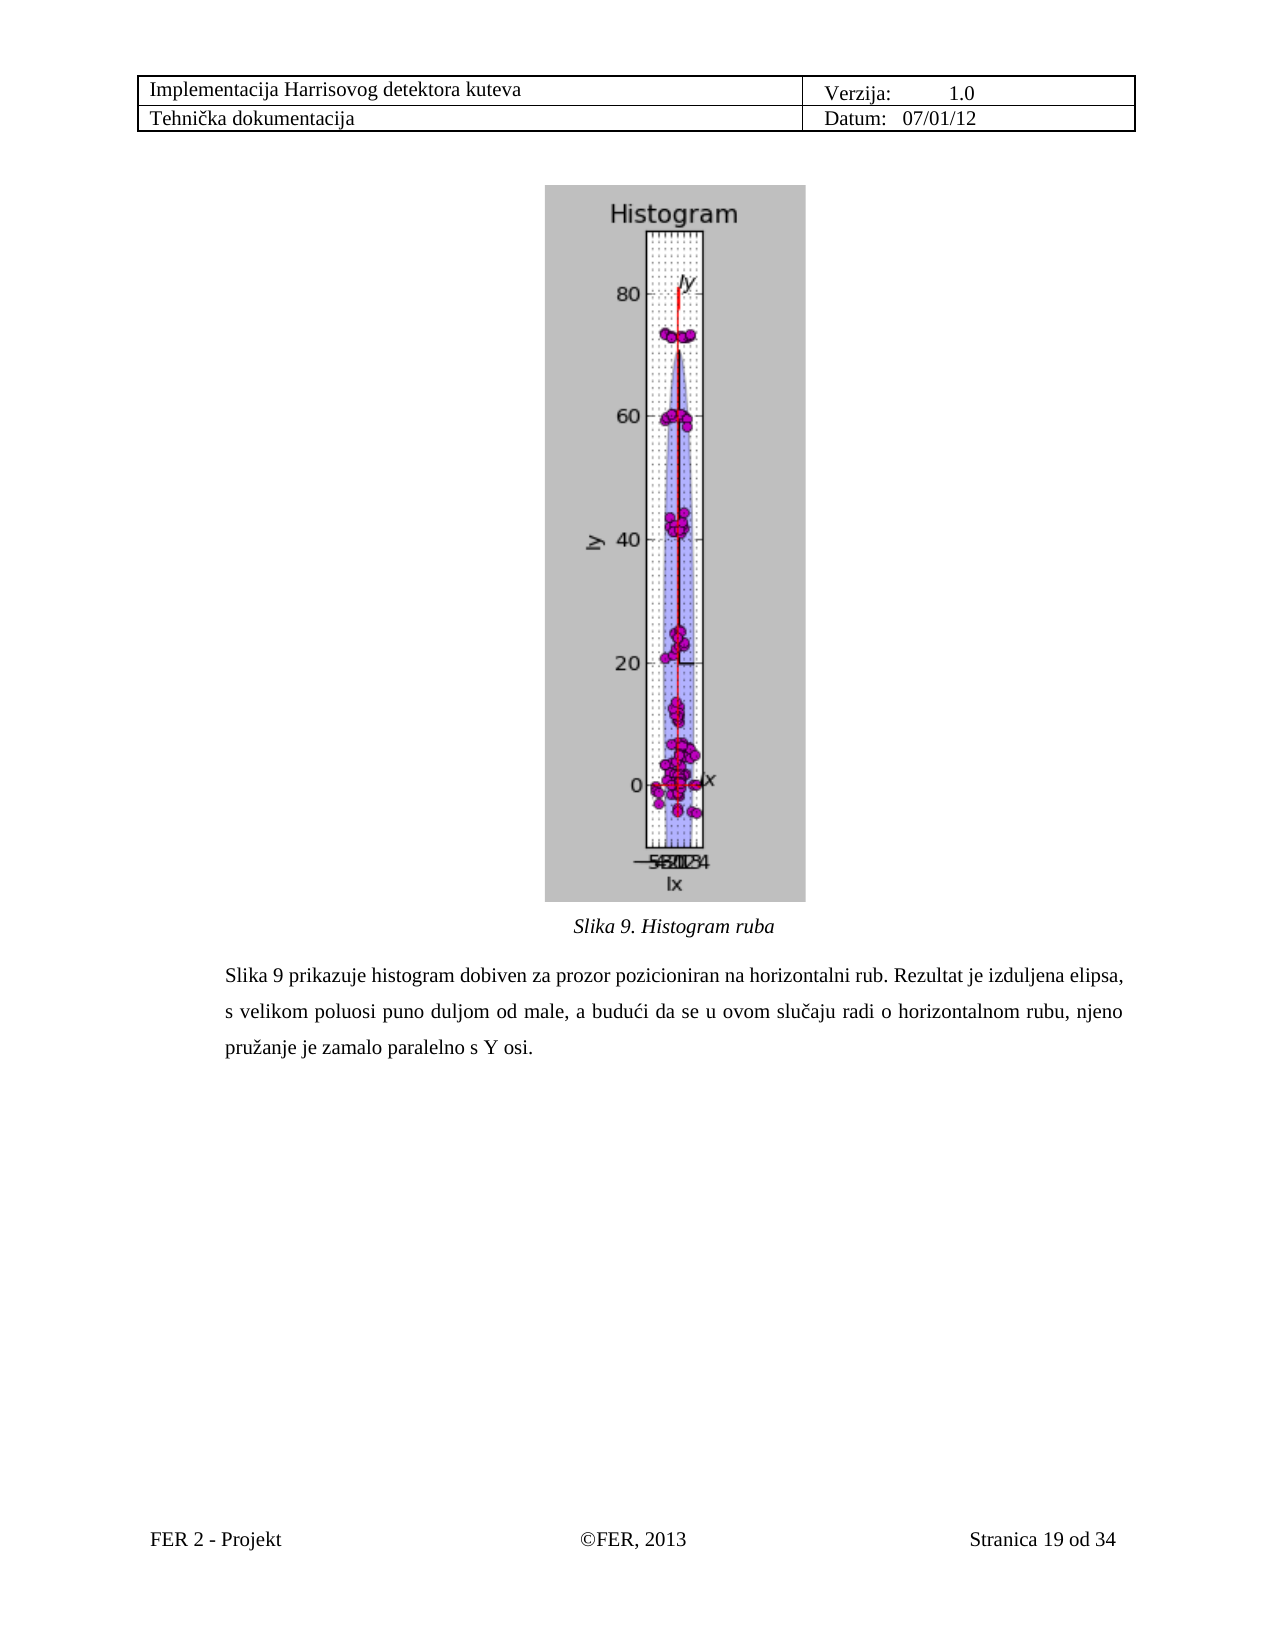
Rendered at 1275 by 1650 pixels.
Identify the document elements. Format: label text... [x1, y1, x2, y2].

text Slika 9 prikazuje histogram dobiven za prozor pozicioniran na horizontalni rub. Rezultat je izduljena elipsa, s velikom poluosi puno duljom od male, a budući da se u ovom slučaju radi o horizontalnom rubu, njeno pružanje je zamalo paralelno s Y osi. [225, 963, 1125, 1059]
picture [544, 185, 806, 902]
text Slika 9. Histogram ruba [544, 902, 806, 938]
